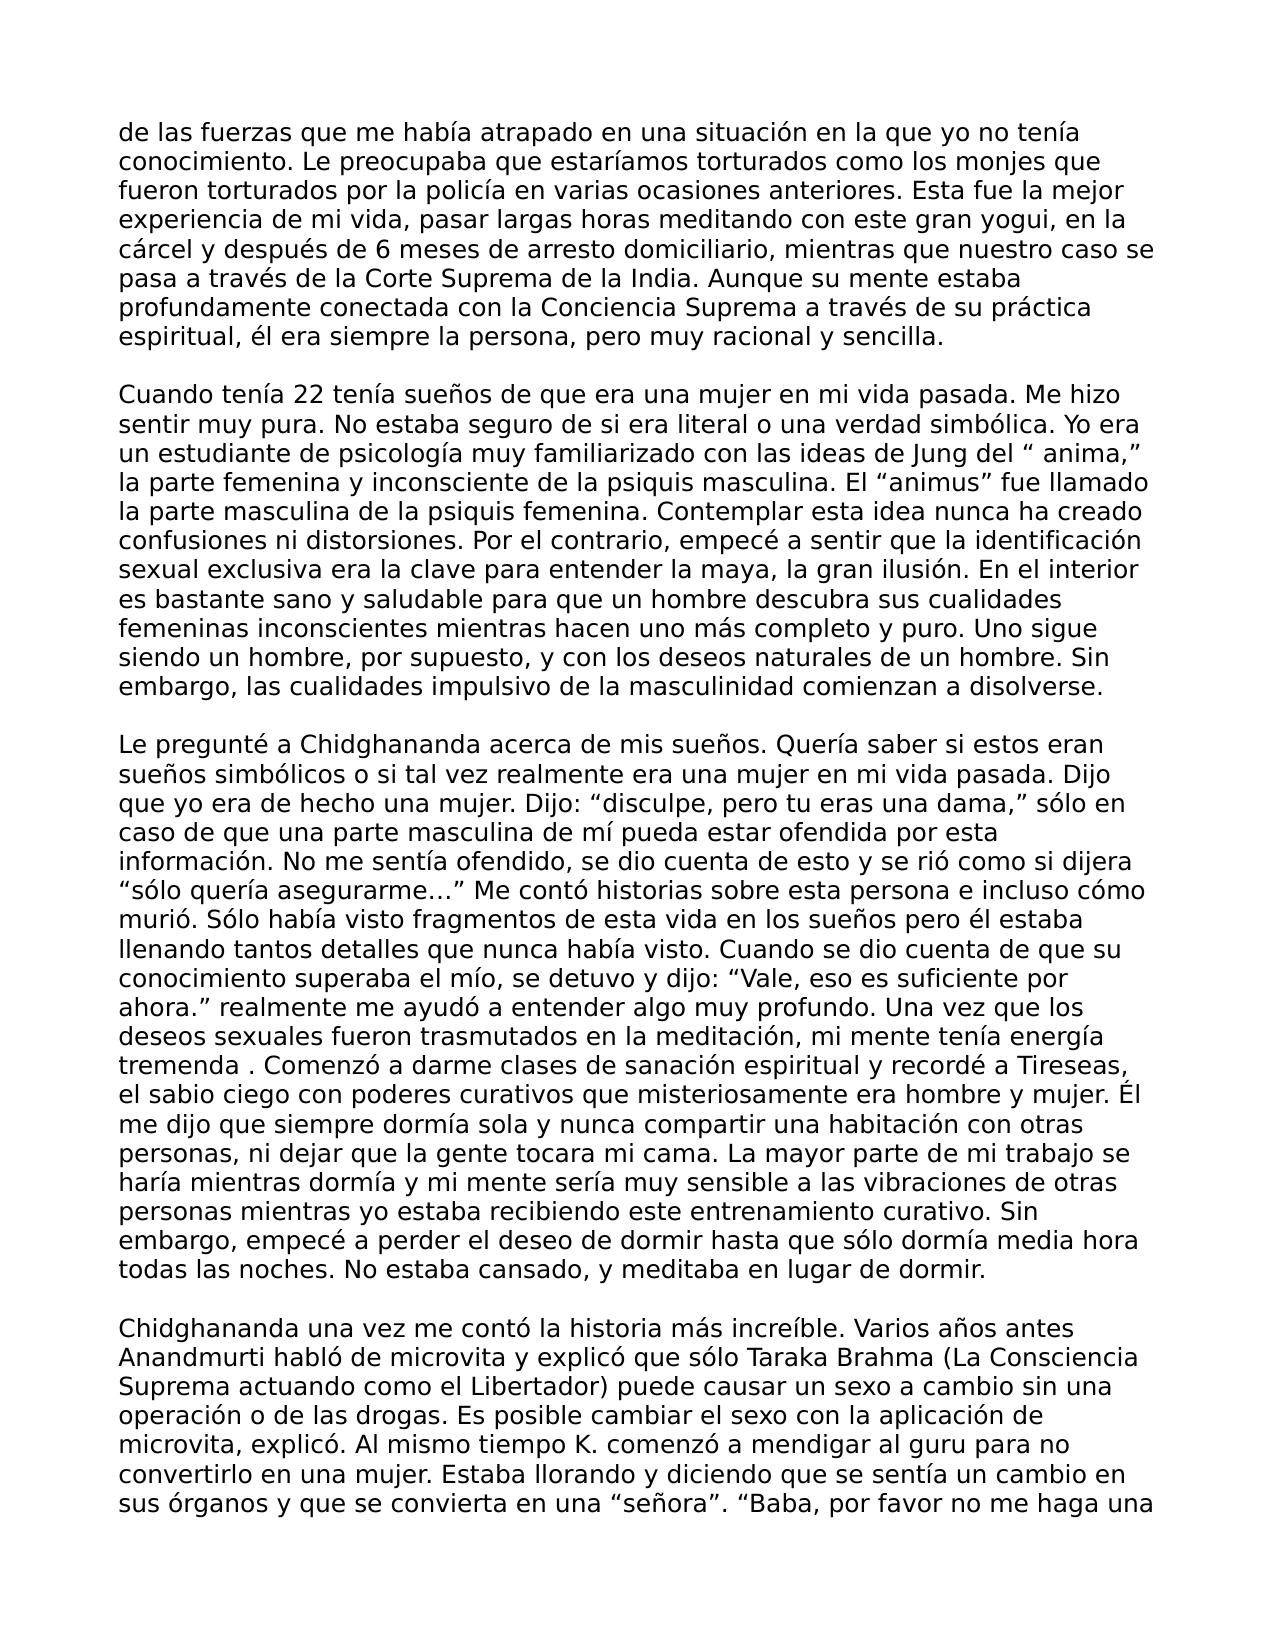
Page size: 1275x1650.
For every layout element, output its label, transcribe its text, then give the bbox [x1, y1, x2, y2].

text de las fuerzas que me había atrapado en una situación en la que yo no tenía conocimiento. Le preocupaba que estaríamos torturados como los monjes que fueron torturados por la policía en varias ocasiones anteriores. Esta fue la mejor experiencia de mi vida, pasar largas horas meditando con este gran yogui, en la cárcel y después de 6 meses de arresto domiciliario, mientras que nuestro caso se pasa a través de la Corte Suprema de la India. Aunque su mente estaba profundamente conectada con la Conciencia Suprema a través de su práctica espiritual, él era siempre la persona, pero muy racional y sencilla. Cuando tenía 22 tenía sueños de que era una mujer en mi vida pasada. Me hizo sentir muy pura. No estaba seguro de si era literal o una verdad simbólica. Yo era un estudiante de psicología muy familiarizado con las ideas de Jung del “ anima,” la parte femenina y inconsciente de la psiquis masculina. El “animus” fue llamado la parte masculina de la psiquis femenina. Contemplar esta idea nunca ha creado confusiones ni distorsiones. Por el contrario, empecé a sentir que la identificación sexual exclusiva era la clave para entender la maya, la gran ilusión. En el interior es bastante sano y saludable para que un hombre descubra sus cualidades femeninas inconscientes mientras hacen uno más completo y puro. Uno sigue siendo un hombre, por supuesto, y con los deseos naturales de un hombre. Sin embargo, las cualidades impulsivo de la masculinidad comienzan a disolverse. Le pregunté a Chidghananda acerca de mis sueños. Quería saber si estos eran sueños simbólicos o si tal vez realmente era una mujer en mi vida pasada. Dijo que yo era de hecho una mujer. Dijo: “disculpe, pero tu eras una dama,” sólo en caso de que una parte masculina de mí pueda estar ofendida por esta información. No me sentía ofendido, se dio cuenta de esto y se rió como si dijera “sólo quería asegurarme…” Me contó historias sobre esta persona e incluso cómo murió. Sólo había visto fragmentos de esta vida en los sueños pero él estaba llenando tantos detalles que nunca había visto. Cuando se dio cuenta de que su conocimiento superaba el mío, se detuvo y dijo: “Vale, eso es suficiente por ahora.” realmente me ayudó a entender algo muy profundo. Una vez que los deseos sexuales fueron trasmutados en la meditación, mi mente tenía energía tremenda . Comenzó a darme clases de sanación espiritual y recordé a Tireseas, el sabio ciego con poderes curativos que misteriosamente era hombre y mujer. Él me dijo que siempre dormía sola y nunca compartir una habitación con otras personas, ni dejar que la gente tocara mi cama. La mayor parte de mi trabajo se haría mientras dormía y mi mente sería muy sensible a las vibraciones de otras personas mientras yo estaba recibiendo este entrenamiento curativo. Sin embargo, empecé a perder el deseo de dormir hasta que sólo dormía media hora todas las noches. No estaba cansado, y meditaba en lugar de dormir. Chidghananda una vez me contó la historia más increíble. Varios años antes Anandmurti habló de microvita y explicó que sólo Taraka Brahma (La Consciencia Suprema actuando como el Libertador) puede causar un sexo a cambio sin una operación o de las drogas. Es posible cambiar el sexo con la aplicación de microvita, explicó. Al mismo tiempo K. comenzó a mendigar al guru para no convertirlo en una mujer. Estaba llorando y diciendo que se sentía un cambio en sus órganos y que se convierta en una “señora”. “Baba, por favor no me haga una [118, 118, 1157, 1518]
